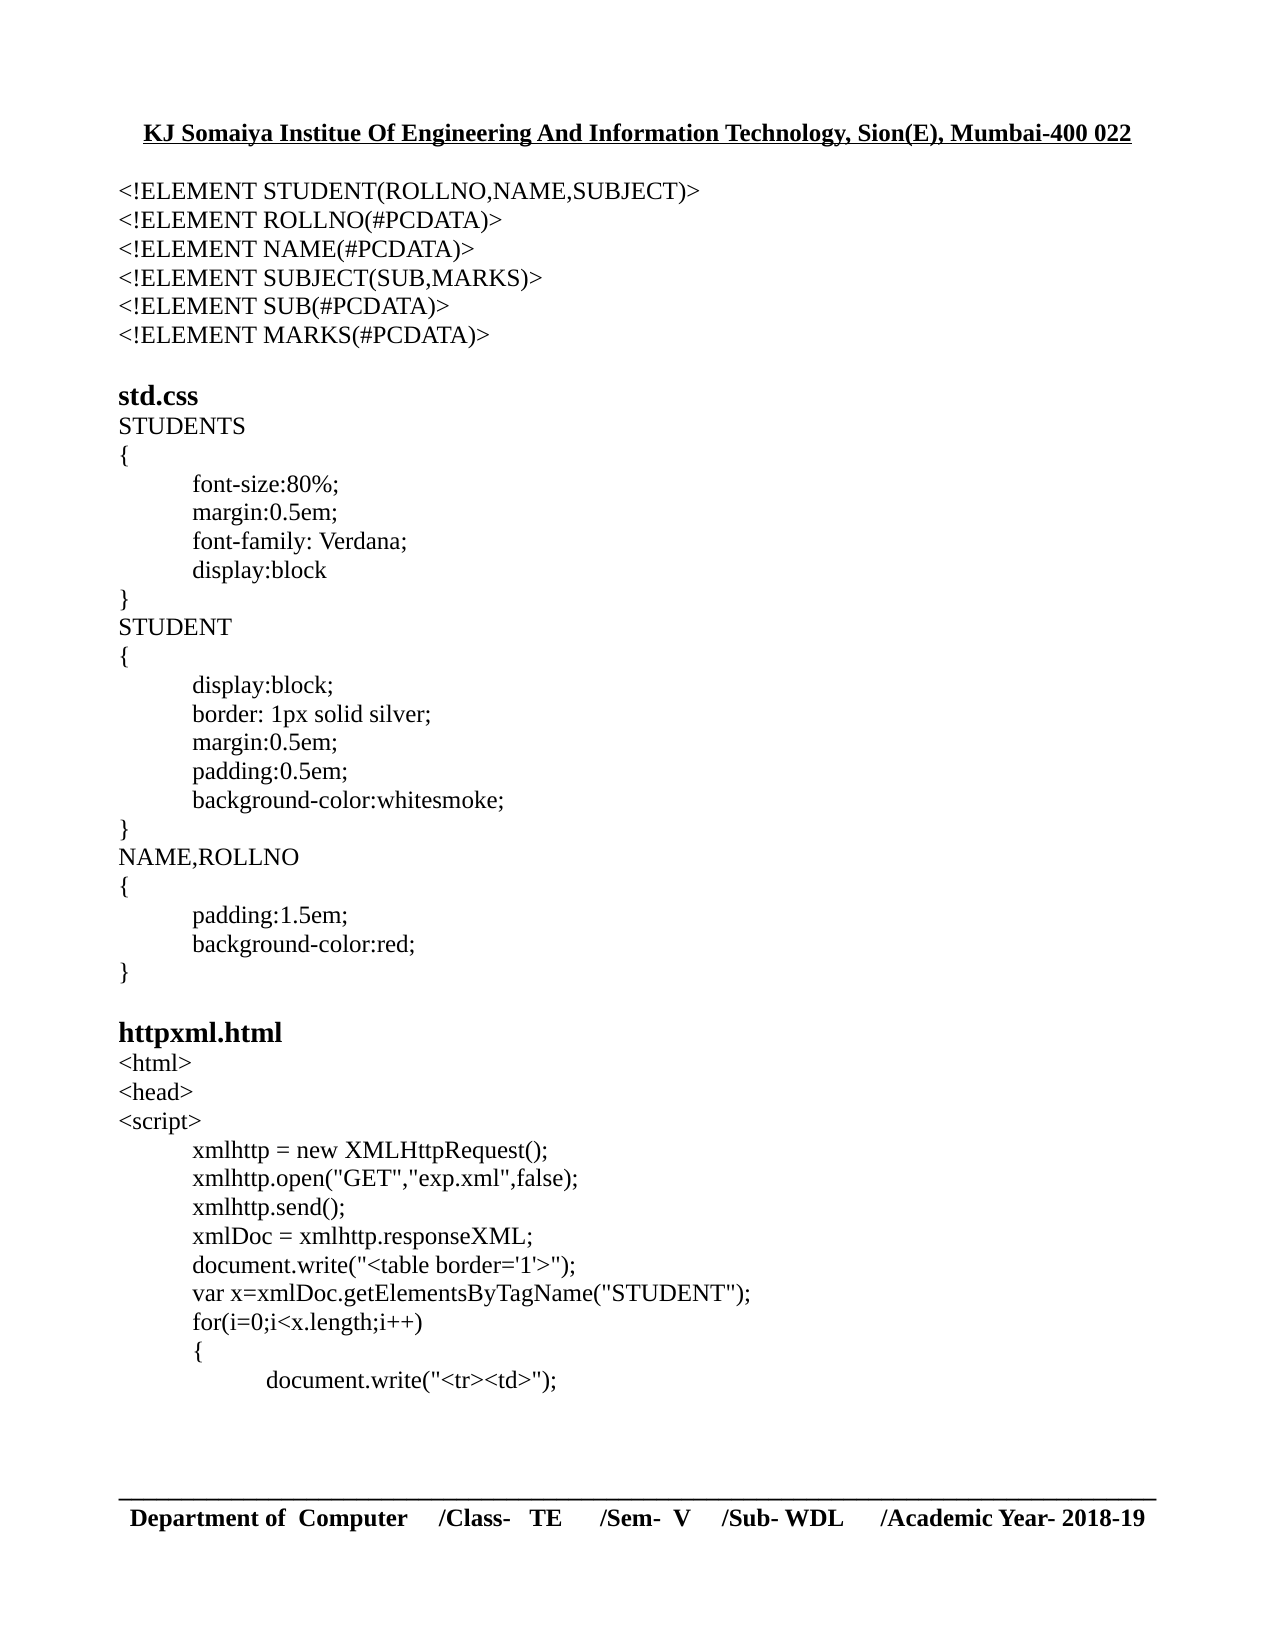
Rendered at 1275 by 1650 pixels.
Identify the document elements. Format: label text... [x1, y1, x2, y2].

text } [118, 957, 1157, 986]
text for(i=0;i<x.length;i++) [118, 1307, 1157, 1336]
text <!ELEMENT SUB(#PCDATA)> [118, 291, 1157, 320]
text margin:0.5em; [118, 727, 1157, 756]
text xmlhttp.open("GET","exp.xml",false); [118, 1163, 1157, 1192]
text { [118, 1336, 1157, 1365]
text <!ELEMENT STUDENT(ROLLNO,NAME,SUBJECT)> [118, 176, 1157, 205]
text document.write("<table border='1'>"); [118, 1250, 1157, 1278]
text <!ELEMENT ROLLNO(#PCDATA)> [118, 205, 1157, 234]
text document.write("<tr><td>"); [118, 1365, 1157, 1393]
text font-family: Verdana; [118, 526, 1157, 555]
text border: 1px solid silver; [118, 699, 1157, 727]
text xmlhttp = new XMLHttpRequest(); [118, 1135, 1157, 1163]
text NAME,ROLLNO [118, 842, 1157, 871]
text <!ELEMENT NAME(#PCDATA)> [118, 234, 1157, 263]
text display:block; [118, 670, 1157, 699]
text margin:0.5em; [118, 497, 1157, 526]
text <!ELEMENT MARKS(#PCDATA)> [118, 320, 1157, 349]
text <script> [118, 1106, 1157, 1135]
text padding:0.5em; [118, 756, 1157, 785]
text padding:1.5em; [118, 900, 1157, 929]
text <!ELEMENT SUBJECT(SUB,MARKS)> [118, 263, 1157, 291]
text <html> [118, 1048, 1157, 1077]
text xmlhttp.send(); [118, 1192, 1157, 1221]
text STUDENT [118, 612, 1157, 641]
text var x=xmlDoc.getElementsByTagName("STUDENT"); [118, 1278, 1157, 1307]
text xmlDoc = xmlhttp.responseXML; [118, 1221, 1157, 1250]
text { [118, 641, 1157, 670]
text } [118, 814, 1157, 842]
text font-size:80%; [118, 469, 1157, 497]
text httpxml.html [118, 1015, 1157, 1048]
text background-color:whitesmoke; [118, 785, 1157, 814]
text std.css [118, 378, 1157, 411]
text { [118, 440, 1157, 469]
text STUDENTS [118, 411, 1157, 440]
text background-color:red; [118, 929, 1157, 957]
text display:block [118, 555, 1157, 584]
text { [118, 871, 1157, 900]
text <head> [118, 1077, 1157, 1106]
text } [118, 584, 1157, 612]
